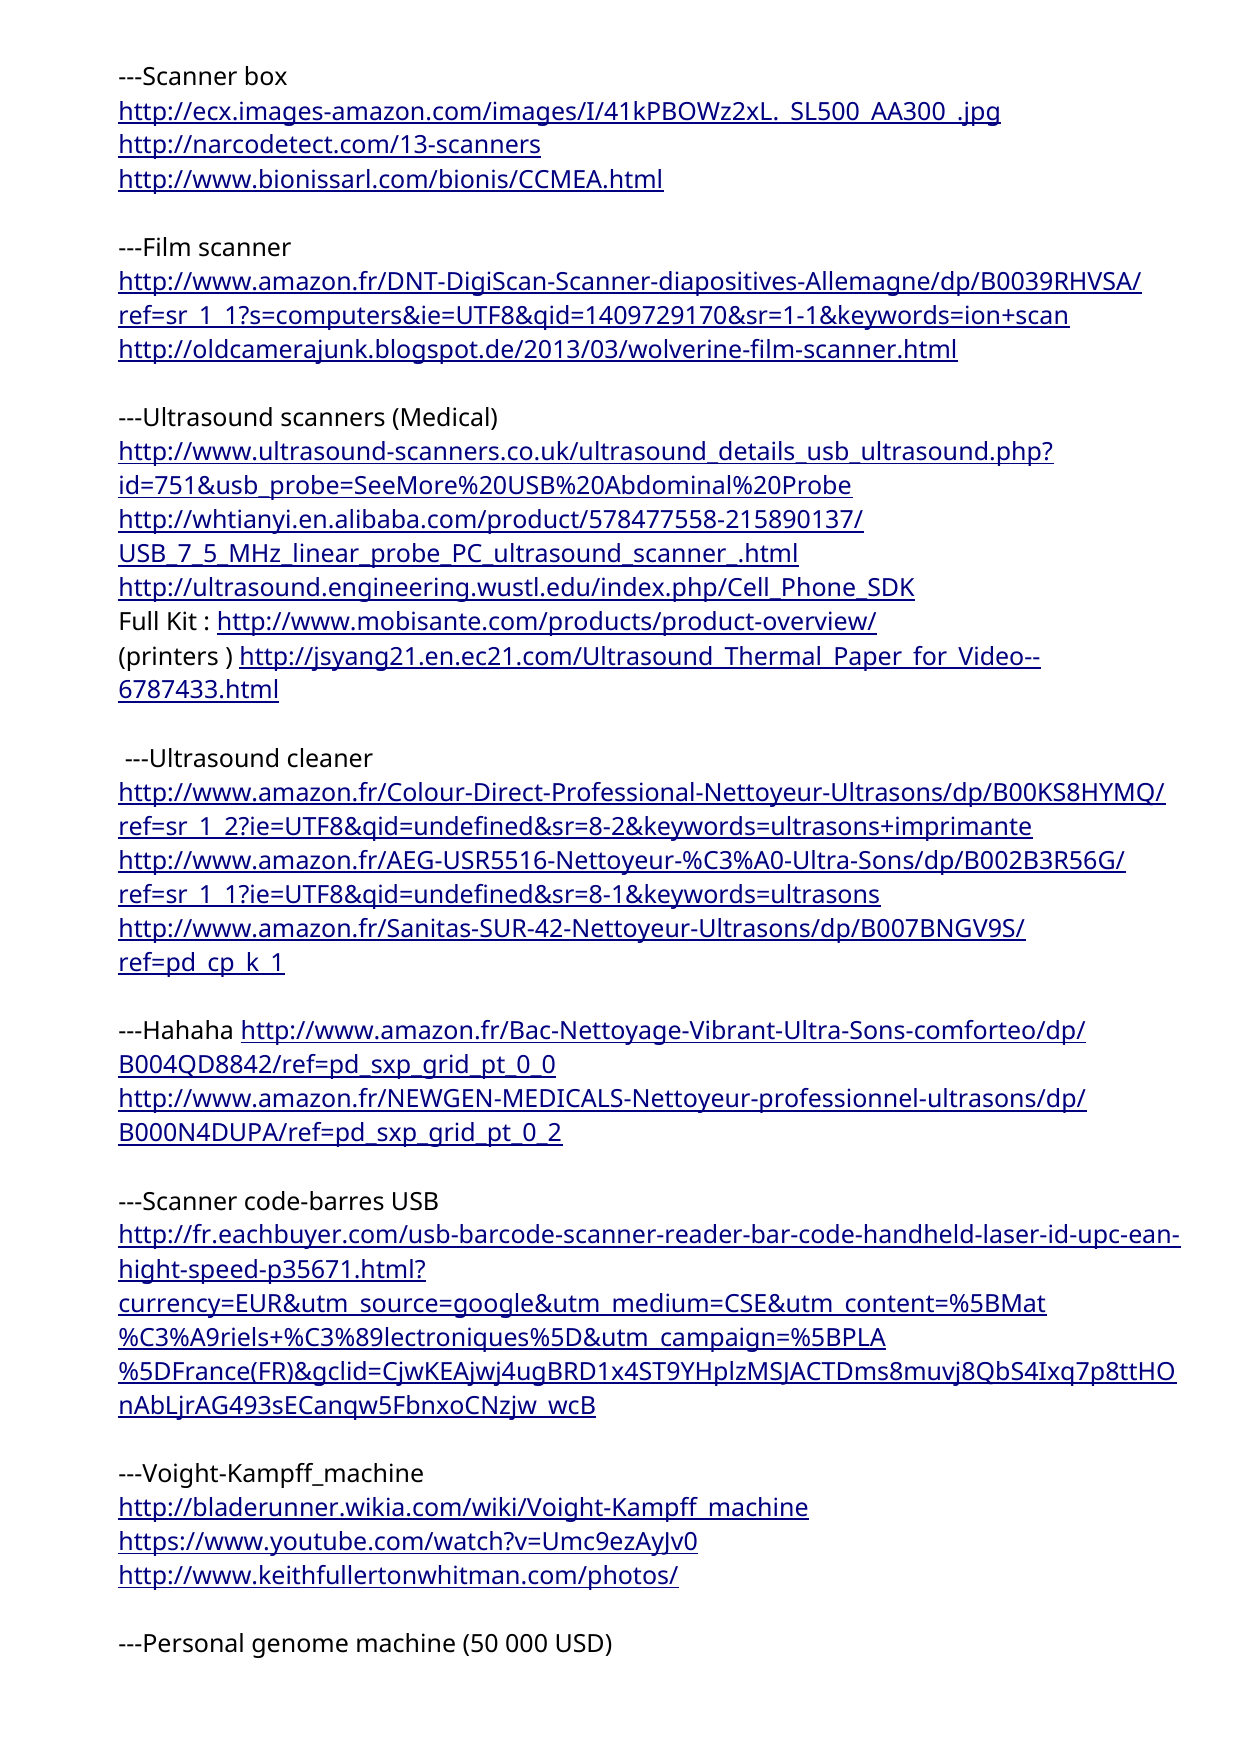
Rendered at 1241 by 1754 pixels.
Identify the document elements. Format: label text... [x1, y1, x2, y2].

text http://www.keithfullertonwhitman.com/photos/ [118, 1558, 1181, 1592]
text http://www.bionissarl.com/bionis/CCMEA.html [118, 161, 1181, 195]
text http://bladerunner.wikia.com/wiki/Voight-Kampff_machine [118, 1490, 1181, 1524]
text https://www.youtube.com/watch?v=Umc9ezAyJv0 [118, 1524, 1181, 1558]
text Full Kit : http://www.mobisante.com/products/product-overview/ [118, 604, 1181, 638]
text http://www.ultrasound-scanners.co.uk/ultrasound_details_usb_ultrasound.php?id=751&usb_probe=SeeMore%20USB%20Abdominal%20Probe [118, 434, 1181, 502]
text http://www.amazon.fr/NEWGEN-MEDICALS-Nettoyeur-professionnel-ultrasons/dp/B000N4DUPA/ref=pd_sxp_grid_pt_0_2 [118, 1081, 1181, 1149]
text http://ultrasound.engineering.wustl.edu/index.php/Cell_Phone_SDK [118, 570, 1181, 604]
text http://narcodetect.com/13-scanners [118, 127, 1181, 161]
text ---Ultrasound cleaner [118, 740, 1181, 774]
text hight-speed-p35671.html?currency=EUR&utm_source=google&utm_medium=CSE&utm_content=%5BMat%C3%A9riels+%C3%89lectroniques%5D&utm_campaign=%5BPLA%5DFrance(FR)&gclid=CjwKEAjwj4ugBRD1x4ST9YHplzMSJACTDms8muvj8QbS4Ixq7p8ttHOnAbLjrAG493sECanqw5FbnxoCNzjw_wcB [118, 1248, 1181, 1422]
text http://oldcamerajunk.blogspot.de/2013/03/wolverine-film-scanner.html [118, 332, 1181, 366]
text ---Scanner code-barres USB [118, 1183, 1181, 1217]
text http://www.amazon.fr/DNT-DigiScan-Scanner-diapositives-Allemagne/dp/B0039RHVSA/ref=sr_1_1?s=computers&ie=UTF8&qid=1409729170&sr=1-1&keywords=ion+scan [118, 263, 1181, 332]
text ---Scanner box [118, 59, 1181, 93]
text http://www.amazon.fr/Sanitas-SUR-42-Nettoyeur-Ultrasons/dp/B007BNGV9S/ref=pd_cp_k_1 [118, 911, 1181, 979]
text ---Hahaha http://www.amazon.fr/Bac-Nettoyage-Vibrant-Ultra-Sons-comforteo/dp/B004QD8842/ref=pd_sxp_grid_pt_0_0 [118, 1013, 1181, 1081]
text http://ecx.images-amazon.com/images/I/41kPBOWz2xL._SL500_AA300_.jpg [118, 93, 1181, 127]
text http://www.amazon.fr/Colour-Direct-Professional-Nettoyeur-Ultrasons/dp/B00KS8HYMQ/ref=sr_1_2?ie=UTF8&qid=undefined&sr=8-2&keywords=ultrasons+imprimante [118, 774, 1181, 842]
text (printers ) http://jsyang21.en.ec21.com/Ultrasound_Thermal_Paper_for_Video--6787433.html [118, 638, 1181, 706]
text ---Film scanner [118, 229, 1181, 263]
text ---Ultrasound scanners (Medical) [118, 400, 1181, 434]
text ---Voight-Kampff_machine [118, 1456, 1181, 1490]
text ---Personal genome machine (50 000 USD) [118, 1626, 1181, 1660]
text http://whtianyi.en.alibaba.com/product/578477558-215890137/USB_7_5_MHz_linear_probe_PC_ultrasound_scanner_.html [118, 502, 1181, 570]
text http://fr.eachbuyer.com/usb-barcode-scanner-reader-bar-code-handheld-laser-id-upc-ean- [118, 1217, 1181, 1246]
text http://www.amazon.fr/AEG-USR5516-Nettoyeur-%C3%A0-Ultra-Sons/dp/B002B3R56G/ref=sr_1_1?ie=UTF8&qid=undefined&sr=8-1&keywords=ultrasons [118, 842, 1181, 911]
